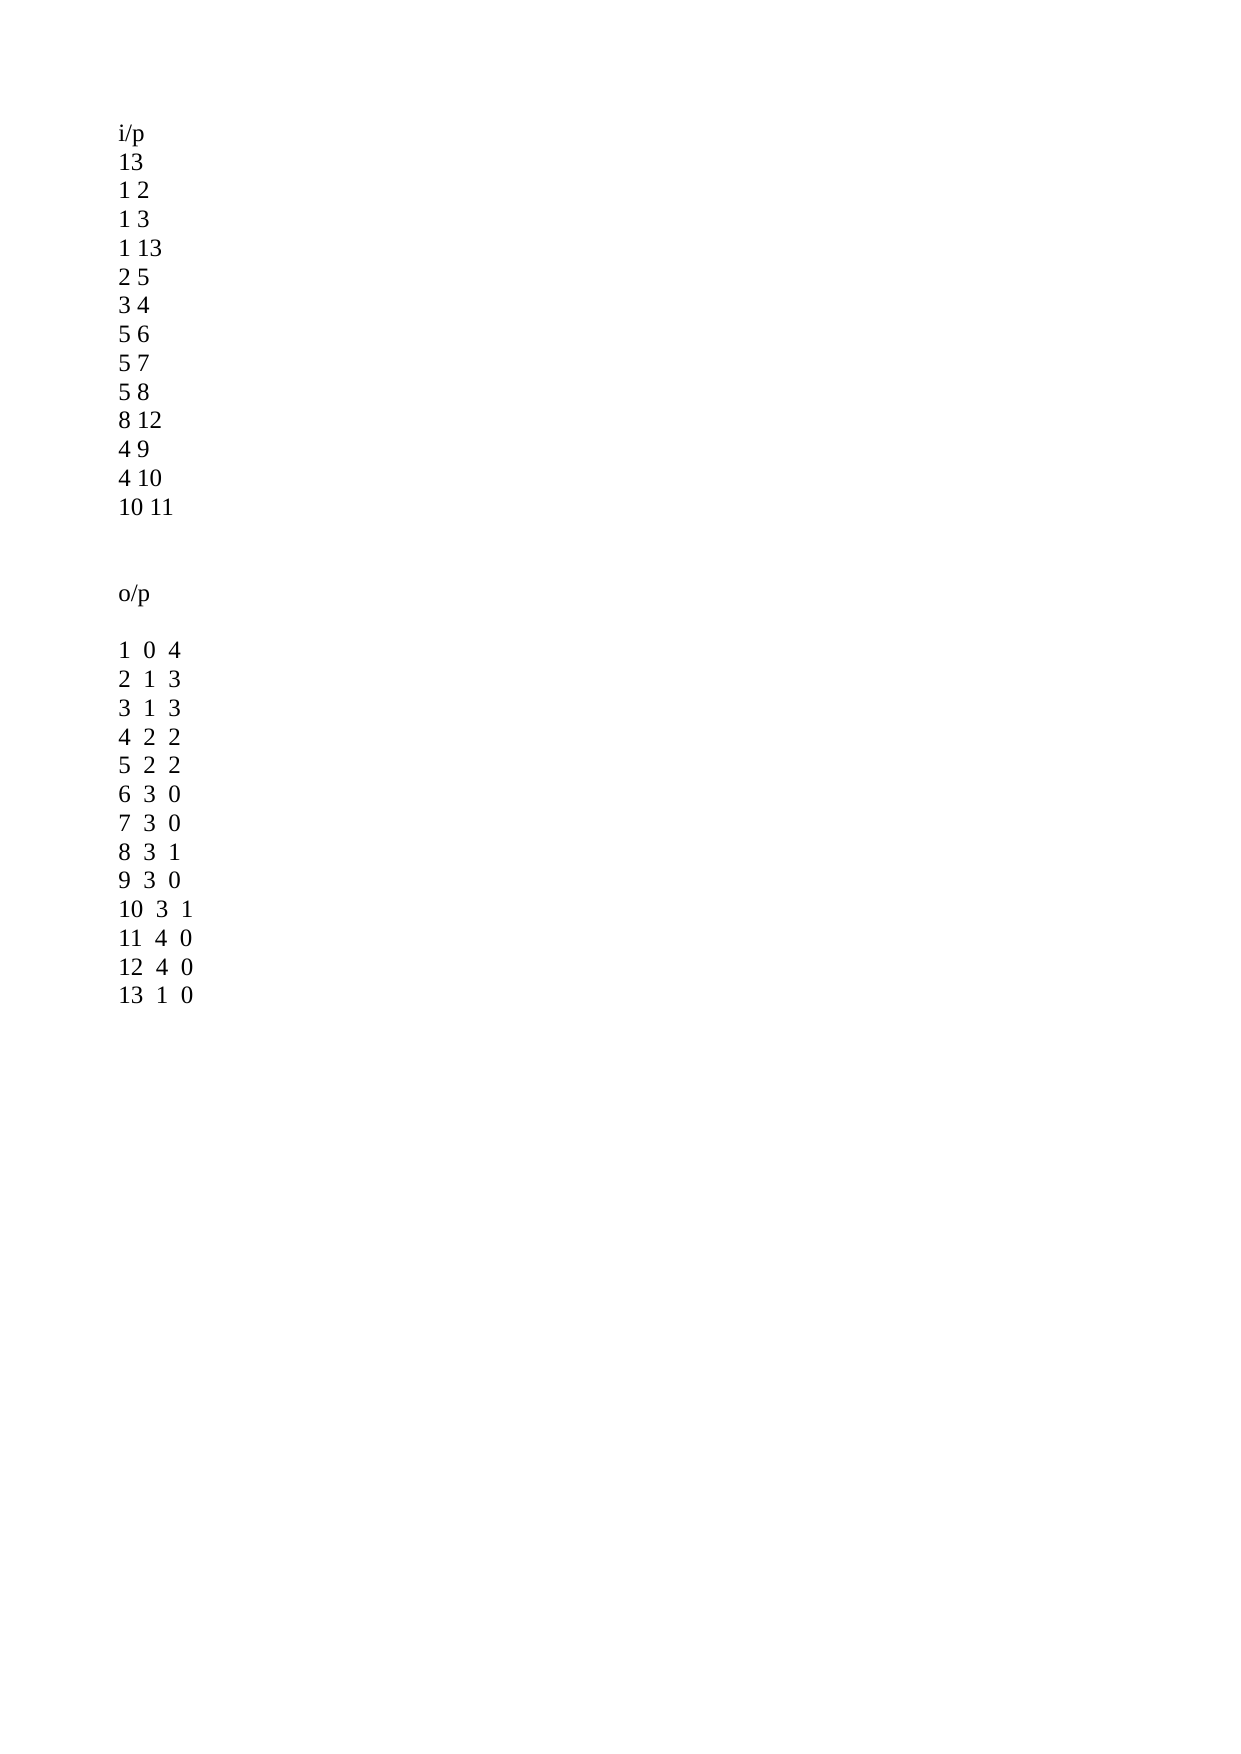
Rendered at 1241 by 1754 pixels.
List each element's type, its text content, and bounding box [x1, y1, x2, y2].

text 10 11 [118, 492, 1122, 521]
text 11 4 0 [118, 923, 1122, 952]
text 13 1 0 [118, 981, 1122, 1009]
text 4 2 2 [118, 722, 1122, 751]
text 2 5 [118, 262, 1122, 291]
text 6 3 0 [118, 779, 1122, 808]
text 2 1 3 [118, 664, 1122, 693]
text 10 3 1 [118, 894, 1122, 923]
text 8 3 1 [118, 837, 1122, 866]
text 4 10 [118, 463, 1122, 492]
text 3 4 [118, 291, 1122, 319]
text 13 [118, 147, 1122, 176]
text i/p [118, 118, 1122, 147]
text 4 9 [118, 434, 1122, 463]
text 1 2 [118, 176, 1122, 204]
text 5 8 [118, 377, 1122, 406]
text 1 3 [118, 204, 1122, 233]
text o/p [118, 578, 1122, 607]
text 3 1 3 [118, 693, 1122, 722]
text 1 13 [118, 233, 1122, 262]
text 9 3 0 [118, 866, 1122, 894]
text 5 2 2 [118, 751, 1122, 779]
text 5 7 [118, 348, 1122, 377]
text 1 0 4 [118, 636, 1122, 664]
text 5 6 [118, 319, 1122, 348]
text 12 4 0 [118, 952, 1122, 981]
text 7 3 0 [118, 808, 1122, 837]
text 8 12 [118, 406, 1122, 434]
